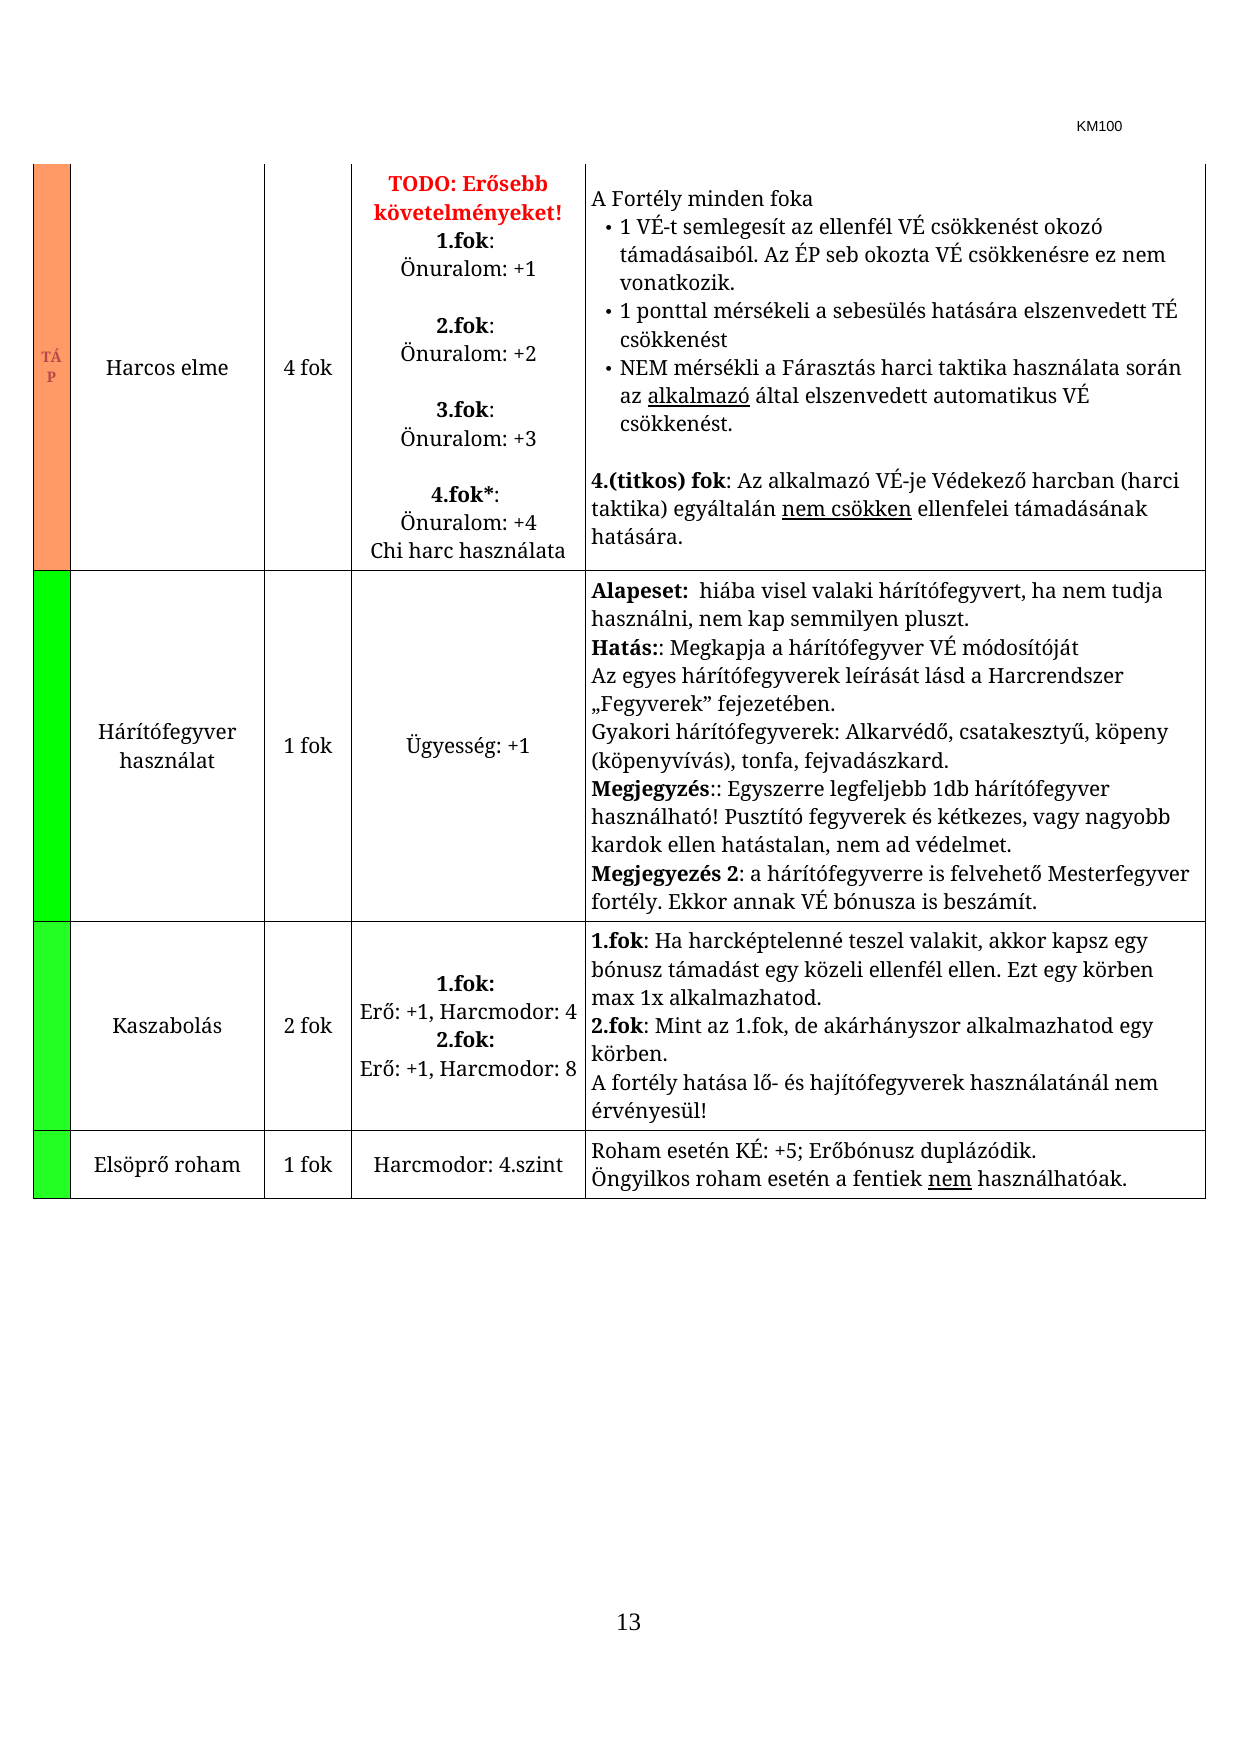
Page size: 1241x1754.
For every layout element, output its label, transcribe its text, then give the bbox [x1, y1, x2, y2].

table_cell [34, 1131, 70, 1198]
table_cell Harcmodor: 4.szint [352, 1131, 585, 1198]
table_cell A Fortély minden foka 1 VÉ-t semlegesít az ellenfél VÉ csökkenést okozó támadásaiból. Az ÉP seb okozta VÉ csökkenésre ez nem vonatkozik. 1 ponttal mérsékeli a sebesülés hatására elszenvedett TÉ csökkenést NEM mérsékli a Fárasztás harci taktika használata során az alkalmazó által elszenvedett automatikus VÉ csökkenést. 4.(titkos) fok: Az alkalmazó VÉ-je Védekező harcban (harci taktika) egyáltalán nem csökken ellenfelei támadásának hatására. [586, 164, 1205, 570]
table_cell Hárítófegyver használat [71, 571, 264, 921]
table_cell 1 fok [265, 1131, 351, 1198]
table_cell Roham esetén KÉ: +5; Erőbónusz duplázódik. Öngyilkos roham esetén a fentiek nem használhatóak. [586, 1131, 1205, 1198]
table_cell Ügyesség: +1 [352, 571, 585, 921]
table_cell Harcos elme [71, 164, 264, 570]
table_cell 4 fok [265, 164, 351, 570]
table_cell Kaszabolás [71, 922, 264, 1130]
table_cell TODO: Erősebb követelményeket! 1.fok: Önuralom: +1 2.fok: Önuralom: +2 3.fok: Önuralom: +3 4.fok*: Önuralom: +4 Chi harc használata [352, 164, 585, 570]
table_cell [34, 571, 70, 921]
table_cell TÁP [34, 164, 70, 570]
table_cell 2 fok [265, 922, 351, 1130]
table_cell 1.fok: Erő: +1, Harcmodor: 4 2.fok: Erő: +1, Harcmodor: 8 [352, 922, 585, 1130]
table_cell 1 fok [265, 571, 351, 921]
table_cell [34, 922, 70, 1130]
table_cell 1.fok: Ha harcképtelenné teszel valakit, akkor kapsz egy bónusz támadást egy közeli ellenfél ellen. Ezt egy körben max 1x alkalmazhatod. 2.fok: Mint az 1.fok, de akárhányszor alkalmazhatod egy körben. A fortély hatása lő- és hajítófegyverek használatánál nem érvényesül! [586, 922, 1205, 1130]
table_cell Alapeset: hiába visel valaki hárítófegyvert, ha nem tudja használni, nem kap semmilyen pluszt. Hatás:: Megkapja a hárítófegyver VÉ módosítóját Az egyes hárítófegyverek leírását lásd a Harcrendszer „Fegyverek” fejezetében. Gyakori hárítófegyverek: Alkarvédő, csatakesztyű, köpeny (köpenyvívás), tonfa, fejvadászkard. Megjegyzés:: Egyszerre legfeljebb 1db hárítófegyver használható! Pusztító fegyverek és kétkezes, vagy nagyobb kardok ellen hatástalan, nem ad védelmet. Megjegyezés 2: a hárítófegyverre is felvehető Mesterfegyver fortély. Ekkor annak VÉ bónusza is beszámít. [586, 571, 1205, 921]
table_cell Elsöprő roham [71, 1131, 264, 1198]
